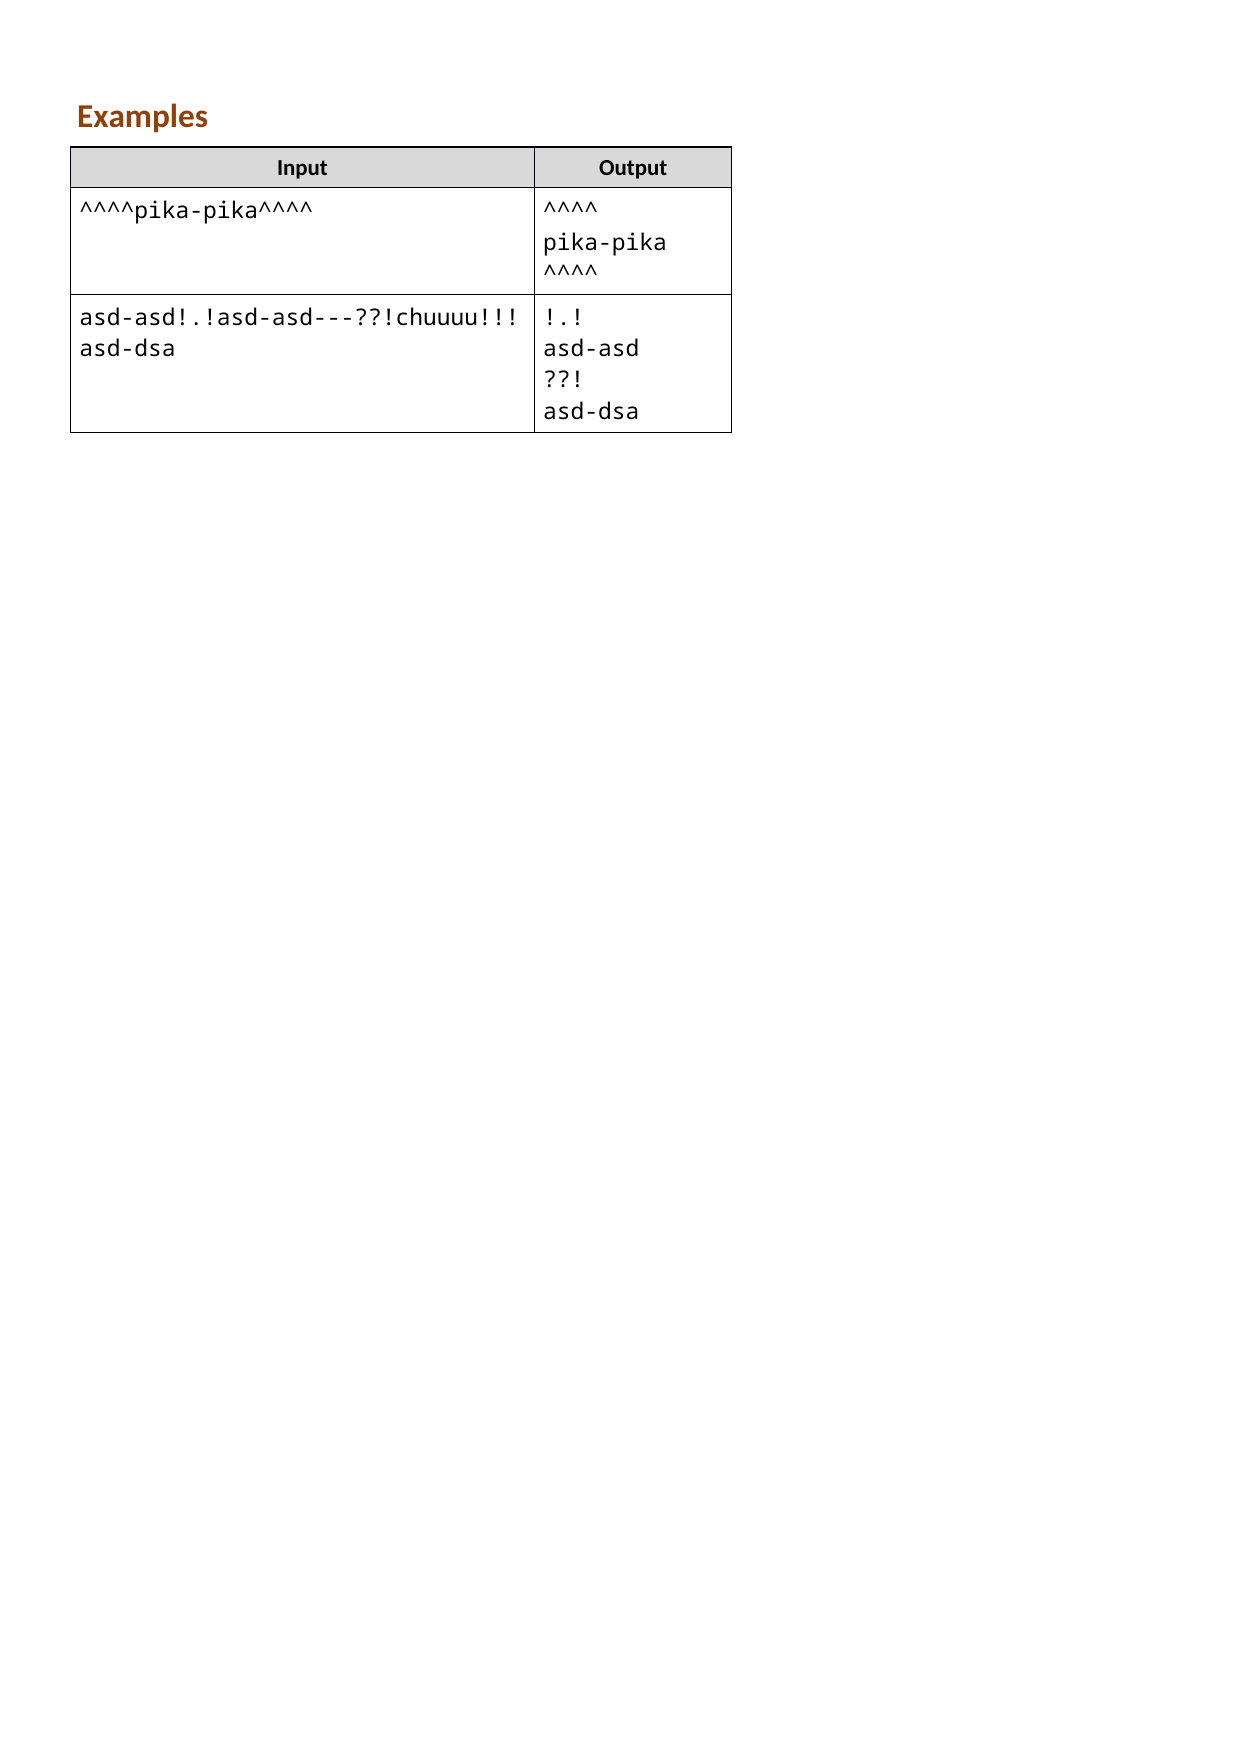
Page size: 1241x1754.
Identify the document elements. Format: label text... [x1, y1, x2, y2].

table_header Output [535, 148, 731, 187]
table_header Input [71, 148, 534, 187]
table_cell ^^^^ pika-pika ^^^^ [535, 188, 731, 294]
subtitle Examples [77, 95, 1163, 136]
table_cell !.! asd-asd ??! asd-dsa [535, 295, 731, 432]
table_cell asd-asd!.!asd-asd---??!chuuuu!!!asd-dsa [71, 295, 534, 432]
table_cell ^^^^pika-pika^^^^ [71, 188, 534, 294]
